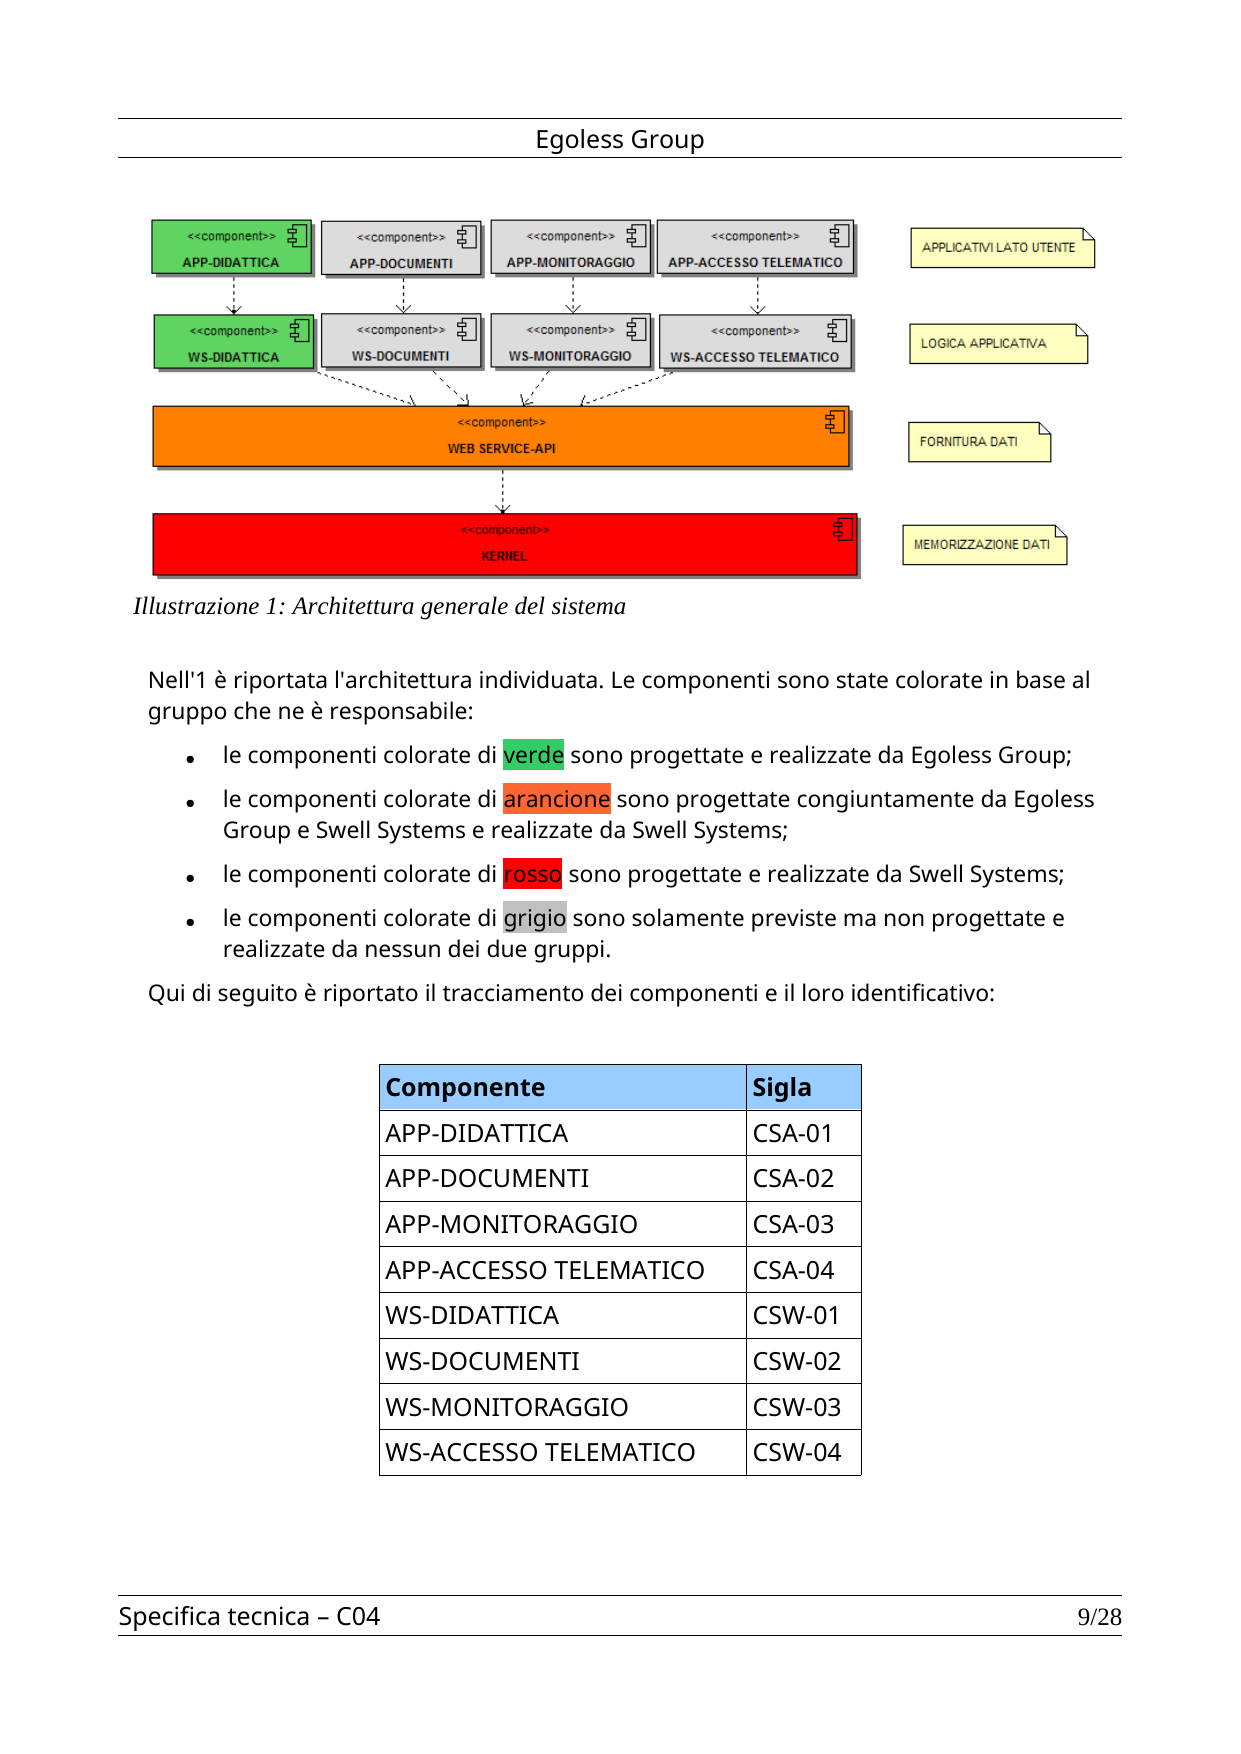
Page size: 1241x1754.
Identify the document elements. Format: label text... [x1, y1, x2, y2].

table_cell APP-MONITORAGGIO [380, 1202, 746, 1246]
table_cell WS-DOCUMENTI [380, 1339, 746, 1383]
list le componenti colorate di grigio sono solamente previste ma non progettate e realizzate da nessun dei due gruppi. [185, 901, 1122, 964]
text Qui di seguito è riportato il tracciamento dei componenti e il loro identificativo: [148, 976, 1122, 1008]
table_cell CSW-01 [747, 1293, 861, 1338]
table_cell CSA-04 [747, 1247, 861, 1292]
table_header Sigla [747, 1065, 861, 1109]
list le componenti colorate di rosso sono progettate e realizzate da Swell Systems; [185, 858, 1122, 889]
table_cell CSA-01 [747, 1111, 861, 1155]
table_cell CSA-02 [747, 1156, 861, 1201]
table_cell APP-DIDATTICA [380, 1111, 746, 1155]
table_cell WS-ACCESSO TELEMATICO [380, 1430, 746, 1474]
list le componenti colorate di verde sono progettate e realizzate da Egoless Group; [185, 739, 1122, 770]
text Nell'Illustrazione 1 è riportata l'architettura individuata. Le componenti sono state colorate in base al gruppo che ne è responsabile: [148, 664, 1122, 726]
table_cell CSA-03 [747, 1202, 861, 1246]
table_cell CSW-04 [747, 1430, 861, 1474]
table_cell WS-MONITORAGGIO [380, 1384, 746, 1429]
table_cell CSW-03 [747, 1384, 861, 1429]
table_cell APP-DOCUMENTI [380, 1156, 746, 1201]
picture [133, 200, 1108, 593]
table_header Componente [380, 1065, 746, 1109]
list le componenti colorate di arancione sono progettate congiuntamente da Egoless Group e Swell Systems e realizzate da Swell Systems; [185, 783, 1122, 845]
text Illustrazione 1: Architettura generale del sistema [133, 593, 1107, 620]
table_cell CSW-02 [747, 1339, 861, 1383]
table_cell APP-ACCESSO TELEMATICO [380, 1247, 746, 1292]
table_cell WS-DIDATTICA [380, 1293, 746, 1338]
